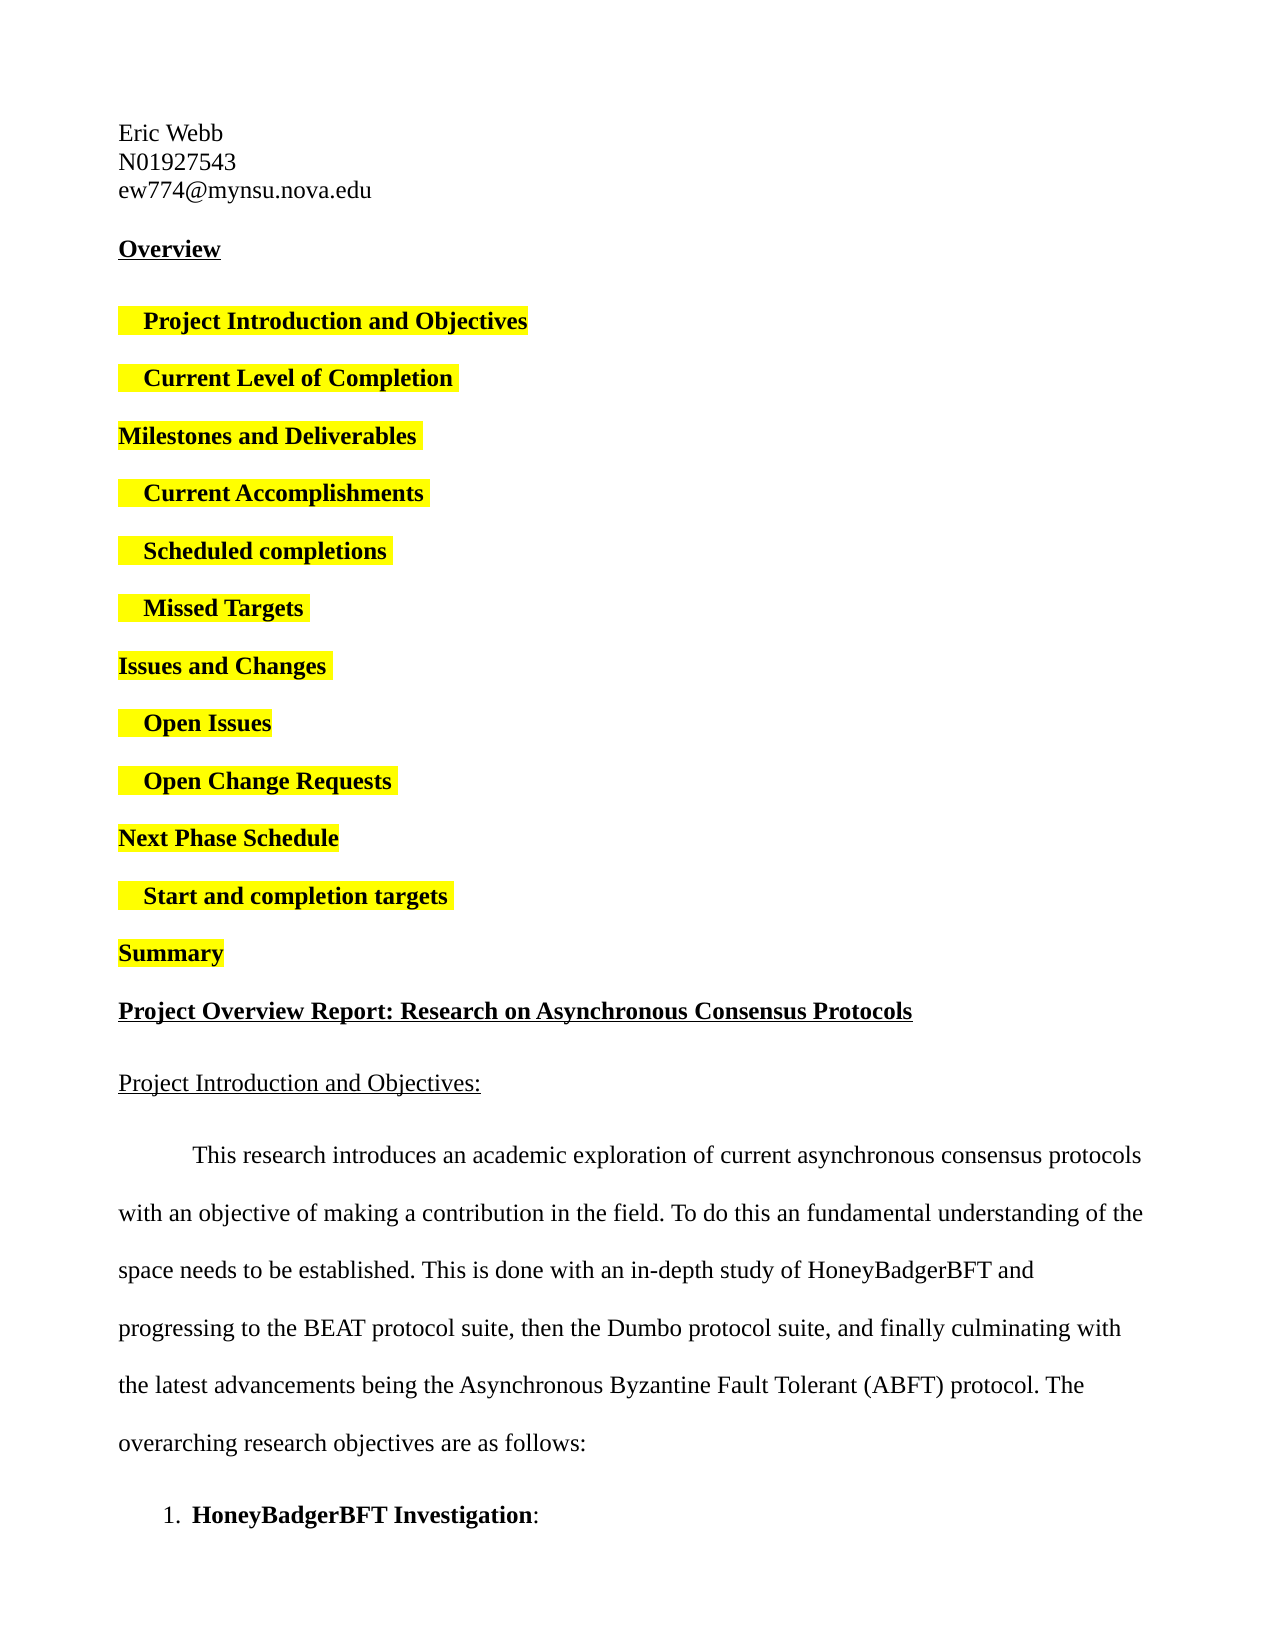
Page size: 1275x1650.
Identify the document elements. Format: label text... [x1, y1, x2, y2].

text This research introduces an academic exploration of current asynchronous consensus protocols with an objective of making a contribution in the field. To do this an fundamental understanding of the space needs to be established. This is done with an in-depth study of HoneyBadgerBFT and progressing to the BEAT protocol suite, then the Dumbo protocol suite, and finally culminating with the latest advancements being the Asynchronous Byzantine Fault Tolerant (ABFT) protocol. The overarching research objectives are as follows: [118, 1140, 1157, 1456]
text Open Issues [118, 708, 1157, 737]
text Milestones and Deliverables [118, 421, 1157, 450]
text Current Accomplishments [118, 478, 1157, 507]
text Next Phase Schedule Start and completion targets [118, 823, 1157, 910]
text Summary [118, 938, 1157, 967]
text Issues and Changes [118, 651, 1157, 680]
text Project Introduction and Objectives [118, 306, 1157, 335]
text Scheduled completions [118, 536, 1157, 565]
text Open Change Requests [118, 766, 1157, 795]
text Overview [118, 234, 1157, 263]
list HoneyBadgerBFT Investigation: [162, 1500, 1157, 1528]
text Project Overview Report: Research on Asynchronous Consensus Protocols [118, 996, 1157, 1025]
text Project Introduction and Objectives: [118, 1068, 1157, 1097]
text Missed Targets [118, 593, 1157, 622]
text Current Level of Completion [118, 363, 1157, 392]
